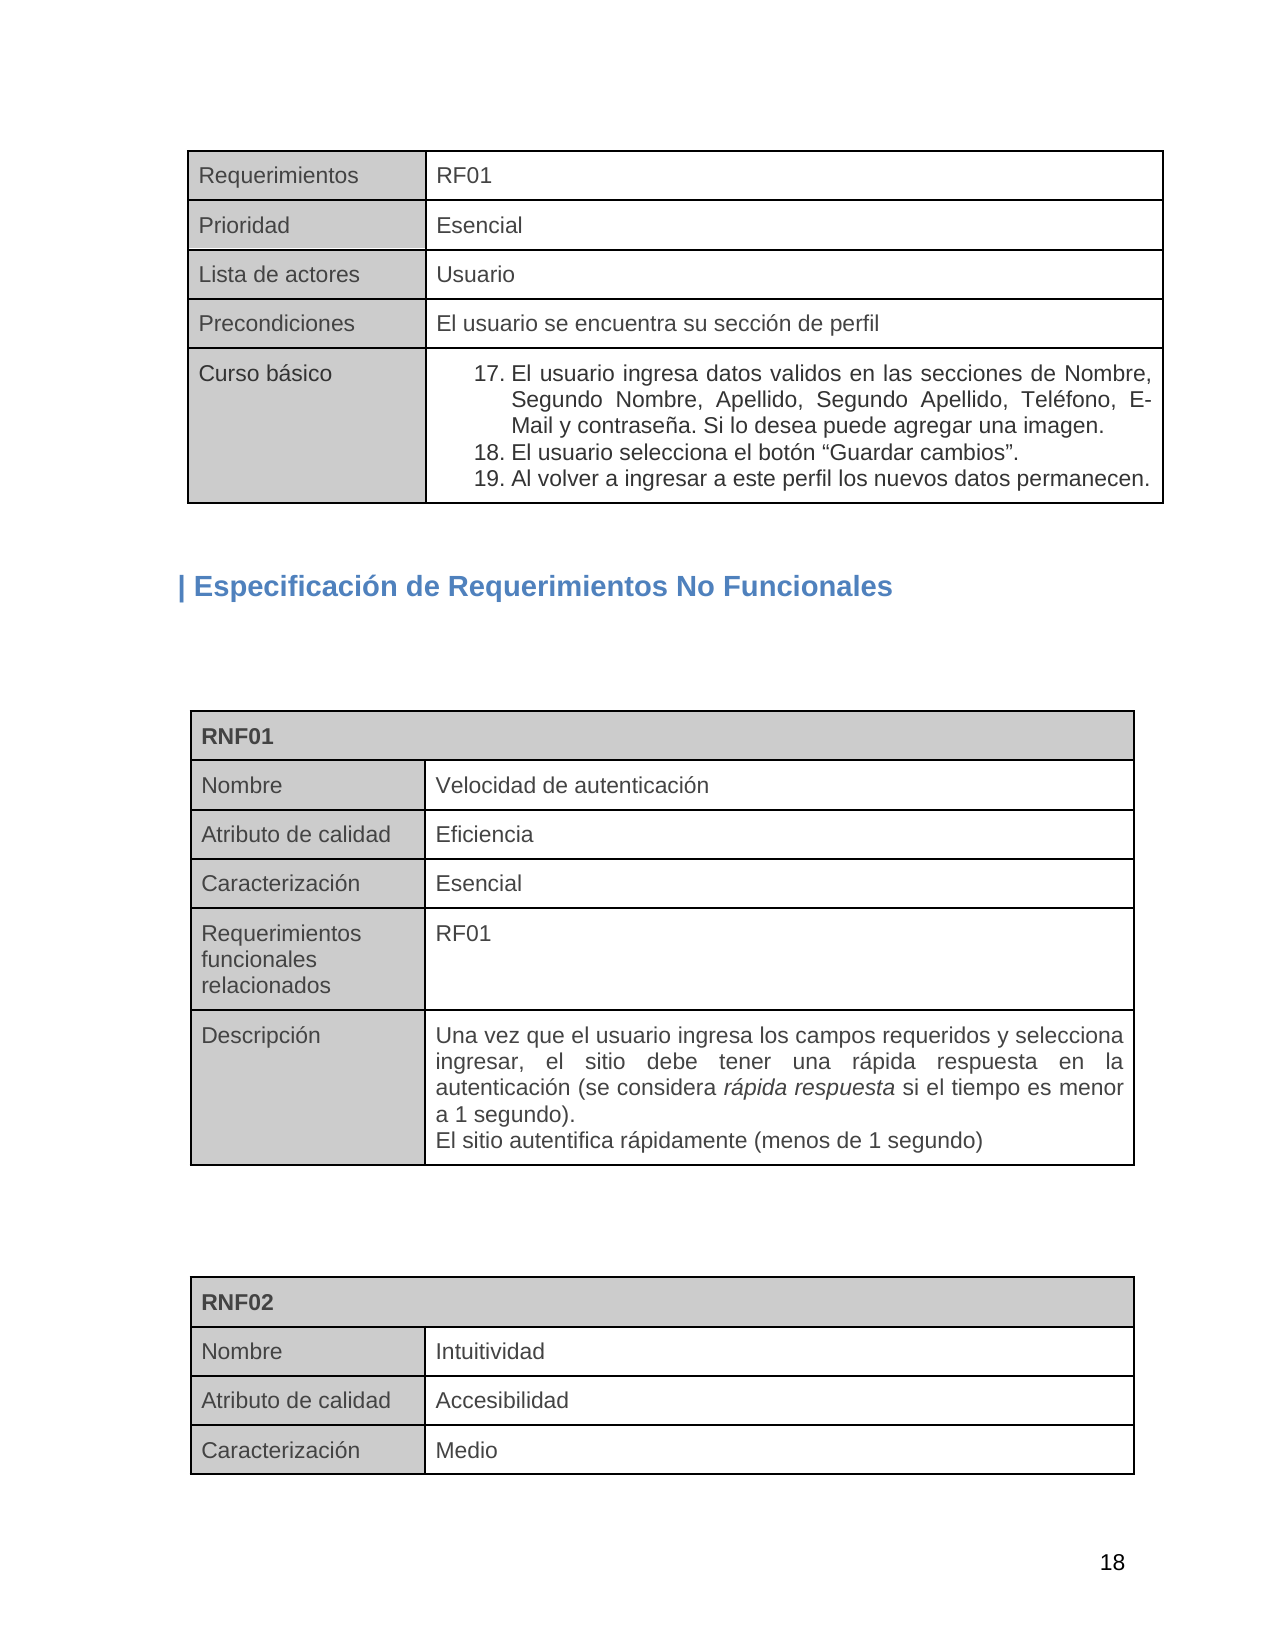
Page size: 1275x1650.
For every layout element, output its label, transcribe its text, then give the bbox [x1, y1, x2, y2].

table_cell Requerimientos [189, 152, 425, 199]
table_cell Descripción [192, 1011, 424, 1164]
table_cell Nombre [192, 761, 424, 809]
table_cell Intuitividad [426, 1328, 1133, 1375]
table_cell Precondiciones [189, 300, 425, 347]
table_cell Medio [426, 1426, 1133, 1473]
table_cell Velocidad de autenticación [426, 761, 1133, 809]
table_cell Atributo de calidad [192, 811, 424, 858]
table_cell Una vez que el usuario ingresa los campos requeridos y selecciona ingresar, el sitio debe tener una rápida respuesta en la autenticación (se considera rápida respuesta si el tiempo es menor a 1 segundo). El sitio autentifica rápidamente (menos de 1 segundo) [426, 1011, 1133, 1164]
table_cell Accesibilidad [426, 1377, 1133, 1424]
subtitle | Especificación de Requerimientos No Funcionales [177, 569, 1091, 603]
table_cell Esencial [427, 201, 1162, 248]
table_cell Requerimientos funcionales relacionados [192, 909, 424, 1009]
table_cell Esencial [426, 860, 1133, 907]
table_cell Usuario [427, 251, 1162, 298]
table_cell Prioridad [189, 201, 425, 248]
table_cell El usuario se encuentra su sección de perfil [427, 300, 1162, 347]
table_cell Lista de actores [189, 251, 425, 298]
table_cell Nombre [192, 1328, 424, 1375]
table_cell Caracterización [192, 860, 424, 907]
table_cell Eficiencia [426, 811, 1133, 858]
table_cell Atributo de calidad [192, 1377, 424, 1424]
table_cell Curso básico [189, 349, 425, 502]
table_cell Caracterización [192, 1426, 424, 1473]
table_cell RF01 [426, 909, 1133, 1009]
table_header RNF01 [192, 712, 1133, 759]
table_cell El usuario ingresa datos validos en las secciones de Nombre, Segundo Nombre, Apellido, Segundo Apellido, Teléfono, E-Mail y contraseña. Si lo desea puede agregar una imagen. El usuario selecciona el botón “Guardar cambios”. Al volver a ingresar a este perfil los nuevos datos permanecen. [427, 349, 1162, 502]
table_header RNF02 [192, 1278, 1133, 1326]
table_cell RF01 [427, 152, 1162, 199]
